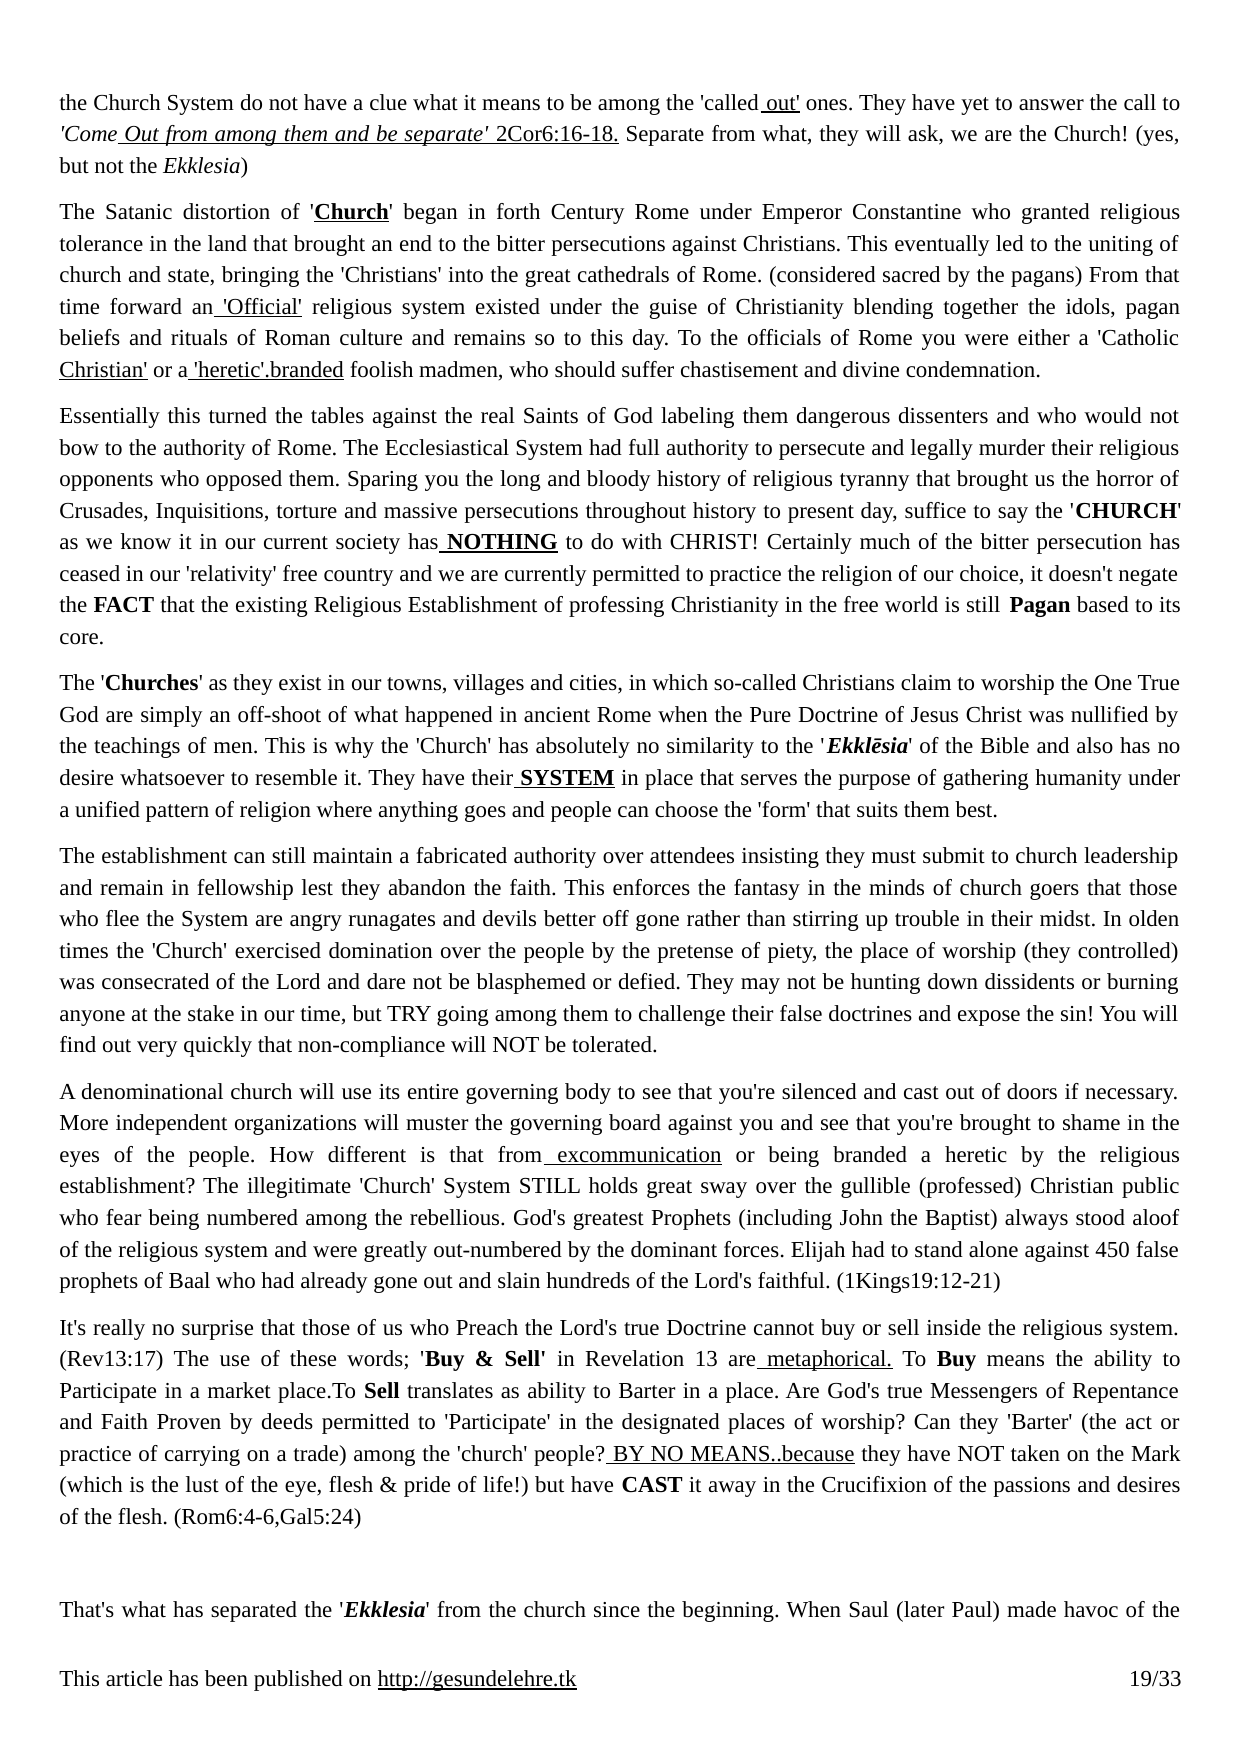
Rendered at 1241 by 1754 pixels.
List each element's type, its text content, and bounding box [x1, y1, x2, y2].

text The Satanic distortion of 'Church' began in forth Century Rome under Emperor Constantine who granted religious tolerance in the land that brought an end to the bitter persecutions against Christians. This eventually led to the uniting of church and state, bringing the 'Christians' into the great cathedrals of Rome. (considered sacred by the pagans) From that time forward an 'Official' religious system existed under the guise of Christianity blending together the idols, pagan beliefs and rituals of Roman culture and remains so to this day. To the officials of Rome you were either a 'Catholic Christian' or a 'heretic'.branded foolish madmen, who should suffer chastisement and divine condemnation. [59, 198, 1181, 382]
text That's what has separated the 'Ekklesia' from the church since the beginning. When Saul (later Paul) made havoc of the [59, 1596, 1181, 1622]
text the Church System do not have a clue what it means to be among the 'called out' ones. They have yet to answer the call to 'Come Out from among them and be separate' 2Cor6:16-18. Separate from what, they will ask, we are the Church! (yes, but not the Ekklesia) [59, 88, 1181, 178]
text The 'Churches' as they exist in our towns, villages and cities, in which so-called Christians claim to worship the One True God are simply an off-shoot of what happened in ancient Rome when the Pure Doctrine of Jesus Christ was nullified by the teachings of men. This is why the 'Church' has absolutely no similarity to the 'Ekklēsia' of the Bible and also has no desire whatsoever to resemble it. They have their SYSTEM in place that serves the purpose of gathering humanity under a unified pattern of religion where anything goes and people can choose the 'form' that suits them best. [59, 669, 1181, 822]
text A denominational church will use its entire governing body to see that you're silenced and cast out of doors if necessary. More independent organizations will muster the governing board against you and see that you're brought to shame in the eyes of the people. How different is that from excommunication or being branded a heretic by the religious establishment? The illegitimate 'Church' System STILL holds great sway over the gullible (professed) Christian public who fear being numbered among the rebellious. God's greatest Prophets (including John the Baptist) always stood aloof of the religious system and were greatly out-numbered by the dominant forces. Elijah had to stand alone against 450 false prophets of Baal who had already gone out and slain hundreds of the Lord's faithful. (1Kings19:12-21) [59, 1078, 1181, 1293]
text Essentially this turned the tables against the real Saints of God labeling them dangerous dissenters and who would not bow to the authority of Rome. The Ecclesiastical System had full authority to persecute and legally murder their religious opponents who opposed them. Sparing you the long and bloody history of religious tyranny that brought us the horror of Crusades, Inquisitions, torture and massive persecutions throughout history to present day, suffice to say the 'CHURCH' as we know it in our current society has NOTHING to do with CHRIST! Certainly much of the bitter persecution has ceased in our 'relativity' free country and we are currently permitted to practice the religion of our choice, it doesn't negate the FACT that the existing Religious Establishment of professing Christianity in the free world is still Pagan based to its core. [59, 402, 1181, 649]
text The establishment can still maintain a fabricated authority over attendees insisting they must submit to church leadership and remain in fellowship lest they abandon the faith. This enforces the fantasy in the minds of church goers that those who flee the System are angry runagates and devils better off gone rather than stirring up trouble in their midst. In olden times the 'Church' exercised domination over the people by the pretense of piety, the place of worship (they controlled) was consecrated of the Lord and dare not be blasphemed or defied. They may not be hunting down dissidents or burning anyone at the stake in our time, but TRY going among them to challenge their false doctrines and expose the sin! You will find out very quickly that non-compliance will NOT be tolerated. [59, 842, 1181, 1058]
text It's really no surprise that those of us who Preach the Lord's true Doctrine cannot buy or sell inside the religious system. (Rev13:17) The use of these words; 'Buy & Sell' in Revelation 13 are metaphorical. To Buy means the ability to Participate in a market place.To Sell translates as ability to Barter in a place. Are God's true Messengers of Repentance and Faith Proven by deeds permitted to 'Participate' in the designated places of worship? Can they 'Barter' (the act or practice of carrying on a trade) among the 'church' people? BY NO MEANS..because they have NOT taken on the Mark (which is the lust of the eye, flesh & pride of life!) but have CAST it away in the Crucifixion of the passions and desires of the flesh. (Rom6:4-6,Gal5:24) [59, 1313, 1181, 1529]
